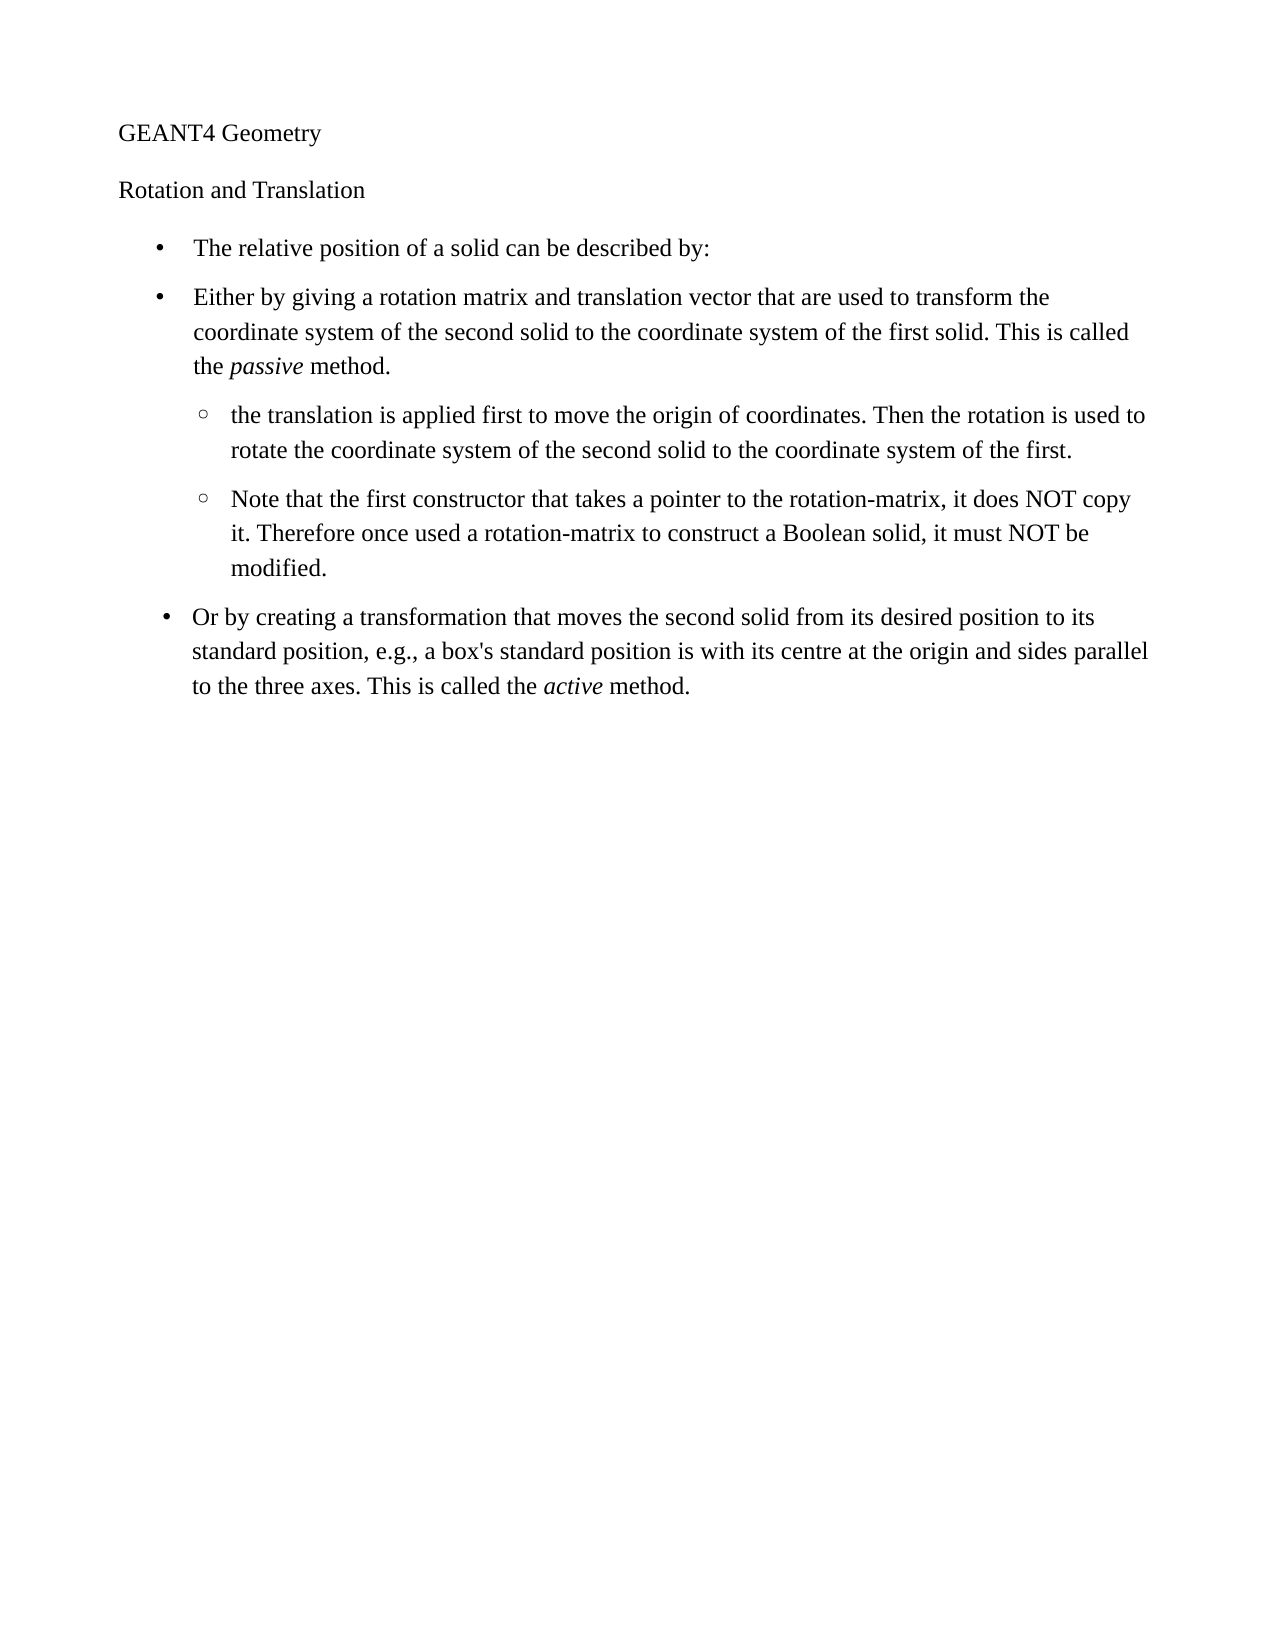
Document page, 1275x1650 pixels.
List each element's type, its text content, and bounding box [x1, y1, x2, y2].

list Either by giving a rotation matrix and translation vector that are used to transform the coordinate system of the second solid to the coordinate system of the first solid. This is called the passive method. [156, 282, 1157, 380]
list Or by creating a transformation that moves the second solid from its desired position to its standard position, e.g., a box's standard position is with its centre at the origin and sides parallel to the three axes. This is called the active method. [162, 602, 1157, 699]
list Note that the first constructor that takes a pointer to the rotation-matrix, it does NOT copy it. Therefore once used a rotation-matrix to construct a Boolean solid, it must NOT be modified. [193, 484, 1157, 581]
list The relative position of a solid can be described by: [156, 233, 1157, 262]
text Rotation and Translation [118, 176, 1157, 204]
text GEANT4 Geometry [118, 118, 1157, 147]
list the translation is applied first to move the origin of coordinates. Then the rotation is used to rotate the coordinate system of the second solid to the coordinate system of the first. [193, 400, 1157, 463]
